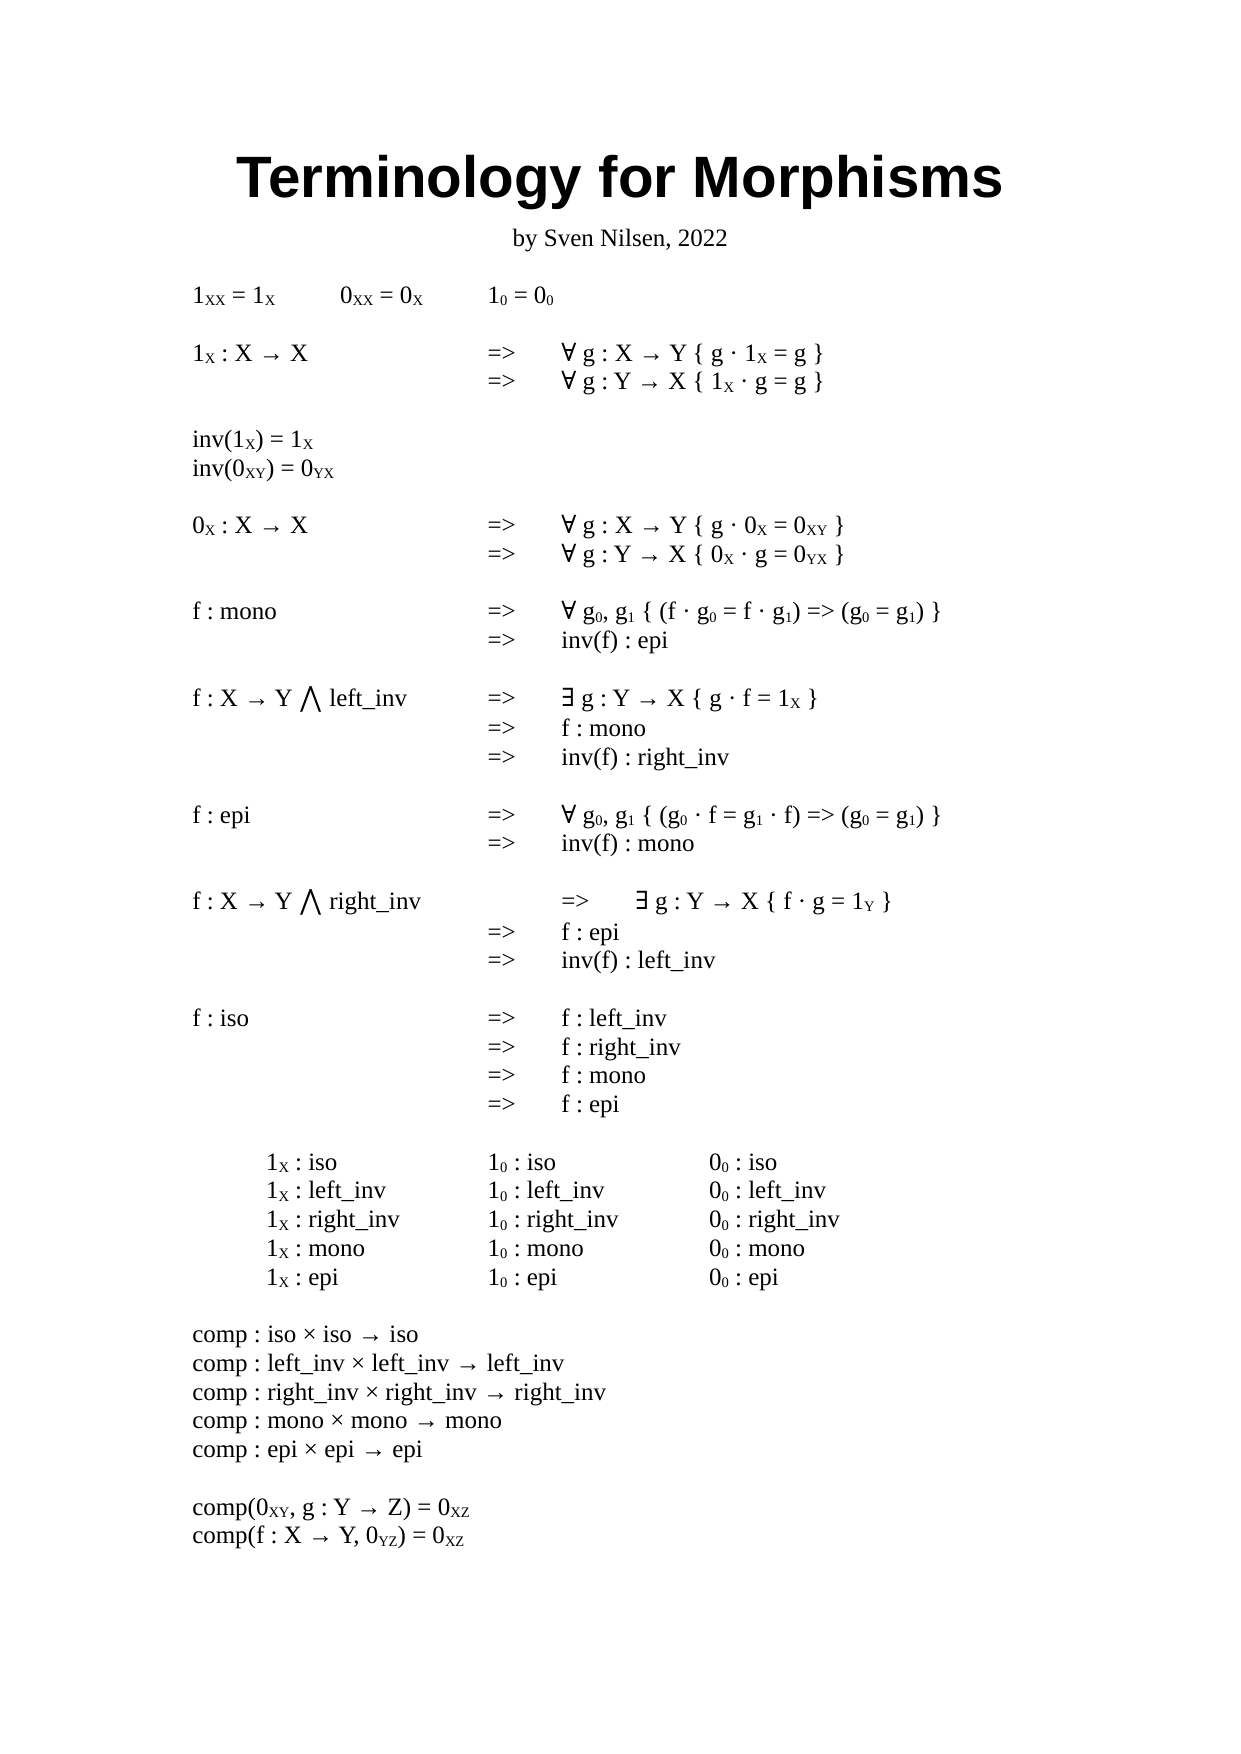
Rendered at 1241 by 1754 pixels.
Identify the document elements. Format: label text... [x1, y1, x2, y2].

text comp : mono × mono → mono [118, 1406, 1122, 1434]
text f : X → Y ⋀ right_inv => ∃ g : Y → X { f · g = 1Y } [118, 886, 1122, 917]
text => inv(f) : epi [118, 625, 1122, 654]
text comp : left_inv × left_inv → left_inv [118, 1348, 1122, 1377]
text 1XX = 1X 0XX = 0X 10 = 00 [118, 280, 1122, 309]
text inv(0XY) = 0YX [118, 453, 1122, 481]
text => f : mono [118, 713, 1122, 742]
text => ∀ g : Y → X { 0X · g = 0YX } [118, 539, 1122, 568]
text comp(0XY, g : Y → Z) = 0XZ [118, 1492, 1122, 1521]
text 1X : iso 10 : iso 00 : iso [118, 1147, 1122, 1176]
text f : iso => f : left_inv [118, 1003, 1122, 1032]
text f : X → Y ⋀ left_inv => ∃ g : Y → X { g · f = 1X } [118, 683, 1122, 713]
text => inv(f) : right_inv [118, 742, 1122, 771]
text => f : epi [118, 917, 1122, 946]
text 1X : X → X => ∀ g : X → Y { g · 1X = g } [118, 338, 1122, 366]
text => f : mono [118, 1061, 1122, 1089]
text by Sven Nilsen, 2022 [118, 223, 1122, 251]
title Terminology for Morphisms [118, 143, 1122, 210]
text f : epi => ∀ g0, g1 { (g0 · f = g1 · f) => (g0 = g1) } [118, 800, 1122, 828]
text 1X : right_inv 10 : right_inv 00 : right_inv [118, 1204, 1122, 1233]
text => f : epi [118, 1089, 1122, 1118]
text => inv(f) : left_inv [118, 946, 1122, 974]
text 1X : mono 10 : mono 00 : mono [118, 1233, 1122, 1262]
text comp : iso × iso → iso [118, 1319, 1122, 1348]
text => f : right_inv [118, 1032, 1122, 1061]
text 1X : epi 10 : epi 00 : epi [118, 1262, 1122, 1291]
text => ∀ g : Y → X { 1X · g = g } [118, 366, 1122, 395]
text 0X : X → X => ∀ g : X → Y { g · 0X = 0XY } [118, 510, 1122, 539]
text => inv(f) : mono [118, 828, 1122, 857]
text comp : epi × epi → epi [118, 1434, 1122, 1463]
text comp : right_inv × right_inv → right_inv [118, 1377, 1122, 1406]
text 1X : left_inv 10 : left_inv 00 : left_inv [118, 1176, 1122, 1204]
text f : mono => ∀ g0, g1 { (f · g0 = f · g1) => (g0 = g1) } [118, 596, 1122, 625]
text inv(1X) = 1X [118, 424, 1122, 453]
text comp(f : X → Y, 0YZ) = 0XZ [118, 1521, 1122, 1549]
